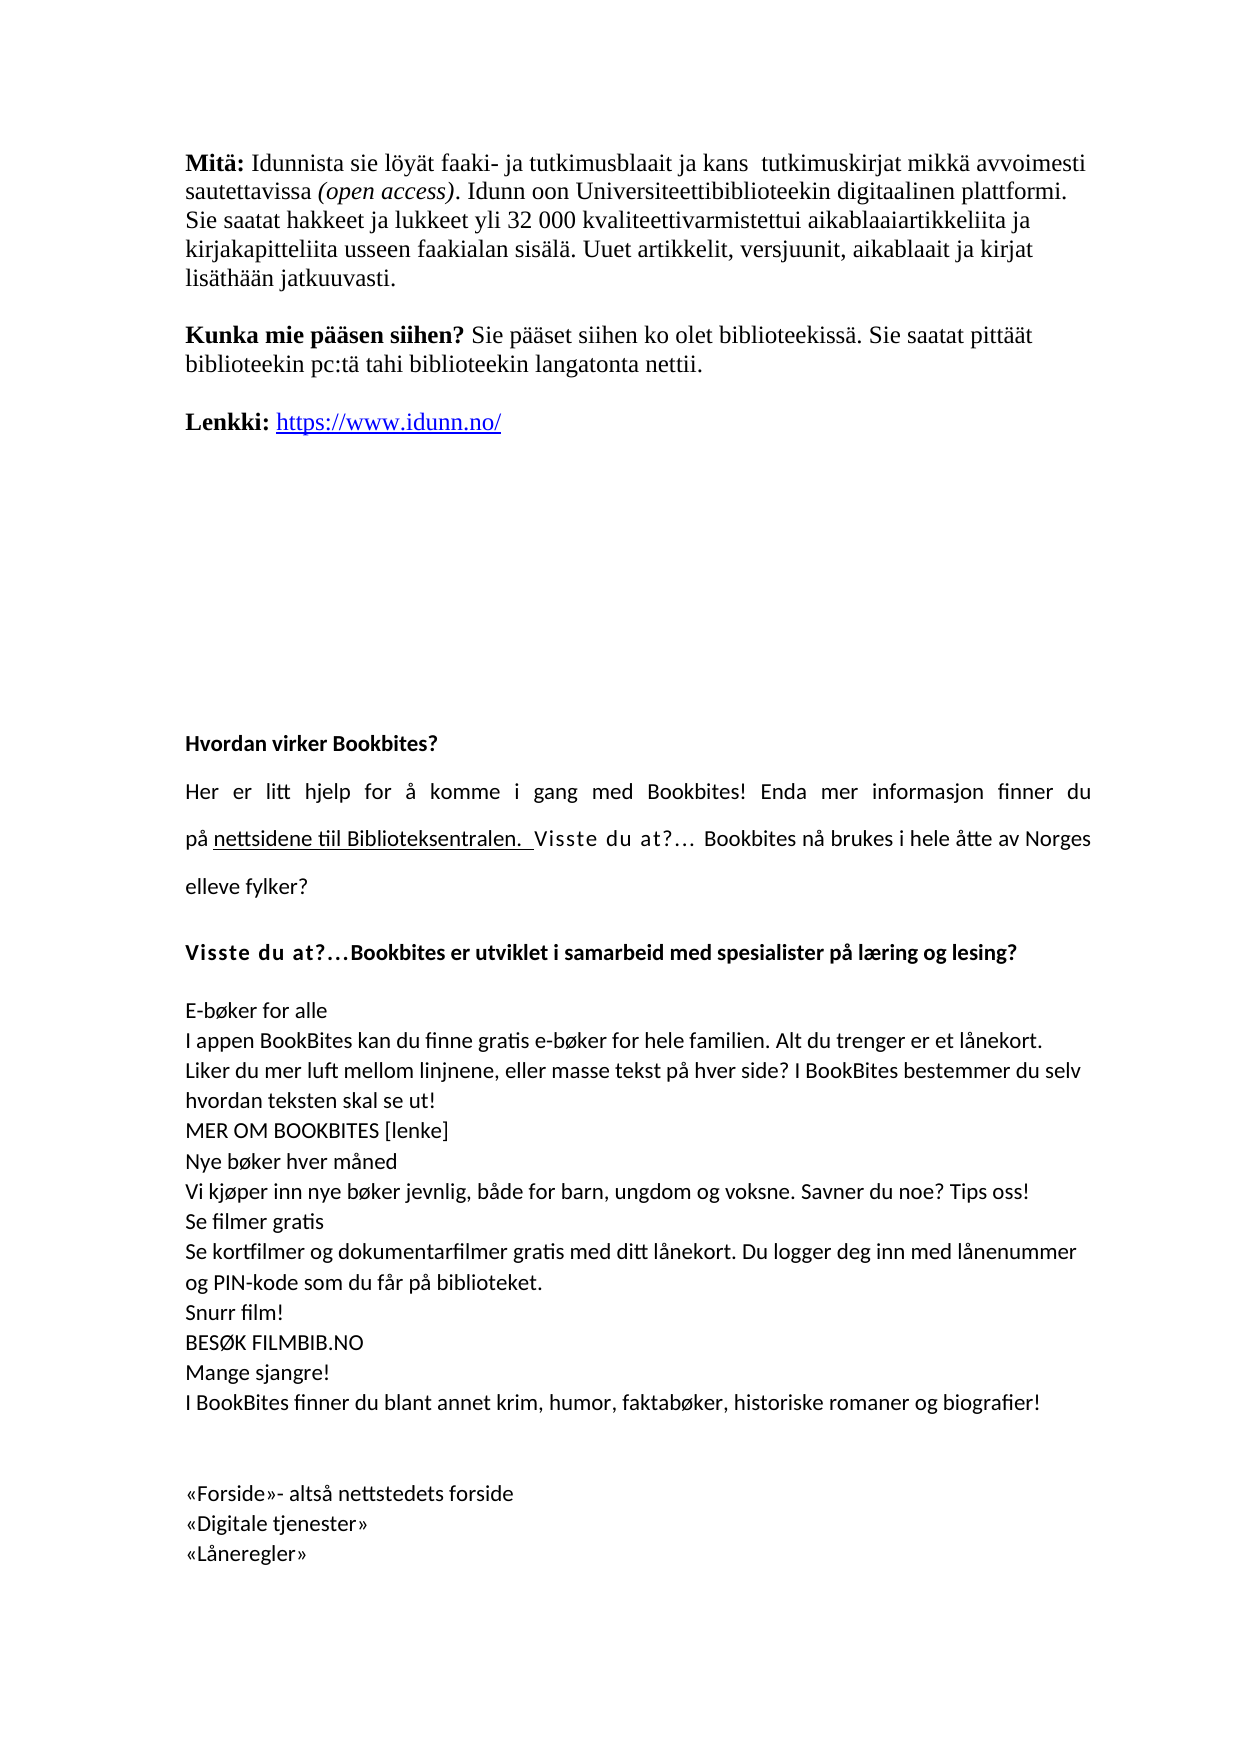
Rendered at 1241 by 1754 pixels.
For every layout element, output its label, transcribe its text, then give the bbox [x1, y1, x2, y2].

text Her er litt hjelp for å komme i gang med Bookbites! Enda mer informasjon finner du på nettsidene tiil Biblioteksentralen. Visste du at?... Bookbites nå brukes i hele åtte av Norges elleve fylker? [185, 758, 1093, 900]
text Kunka mie pääsen siihen? Sie pääset siihen ko olet biblioteekissä. Sie saatat pittäät biblioteekin pc:tä tahi biblioteekin langatonta nettii. [185, 321, 1093, 378]
text I appen BookBites kan du finne gratis e-bøker for hele familien. Alt du trenger er et lånekort. [185, 1026, 1093, 1054]
text Liker du mer luft mellom linjnene, eller masse tekst på hver side? I BookBites bestemmer du selv hvordan teksten skal se ut! [185, 1056, 1093, 1114]
text Vi kjøper inn nye bøker jevnlig, både for barn, ungdom og voksne. Savner du noe? Tips oss! [185, 1177, 1093, 1205]
text Nye bøker hver måned [185, 1147, 1093, 1175]
text BESØK FILMBIB.NO [185, 1328, 1093, 1356]
text Se filmer gratis [185, 1207, 1093, 1235]
text Mange sjangre! [185, 1358, 1093, 1386]
text Se kortfilmer og dokumentarfilmer gratis med ditt lånekort. Du logger deg inn med lånenummer og PIN-kode som du får på biblioteket. [185, 1237, 1093, 1296]
text «Forside»- altså nettstedets forside [185, 1479, 1093, 1507]
text Mitä: Idunnista sie löyät faaki- ja tutkimusblaait ja kans tutkimuskirjat mikkä avvoimesti sautettavissa (open access). Idunn oon Universiteettibiblioteekin digitaalinen plattformi. Sie saatat hakkeet ja lukkeet yli 32 000 kvaliteettivarmistettui aikablaaiartikkeliita ja kirjakapitteliita usseen faakialan sisälä. Uuet artikkelit, versjuunit, aikablaait ja kirjat lisäthään jatkuuvasti. [185, 148, 1093, 291]
text MER OM BOOKBITES [lenke] [185, 1117, 1093, 1145]
subtitle Visste du at?...Bookbites er utviklet i samarbeid med spesialister på læring og lesing? [185, 928, 1093, 966]
text E-bøker for alle [185, 996, 1093, 1024]
text Lenkki: https://www.idunn.no/ [185, 407, 1093, 436]
text «Digitale tjenester» [185, 1509, 1093, 1537]
text I BookBites finner du blant annet krim, humor, faktabøker, historiske romaner og biografier! [185, 1388, 1093, 1417]
text «Låneregler» [185, 1539, 1093, 1568]
text Snurr film! [185, 1298, 1093, 1326]
subtitle Hvordan virker Bookbites? [185, 725, 1093, 758]
